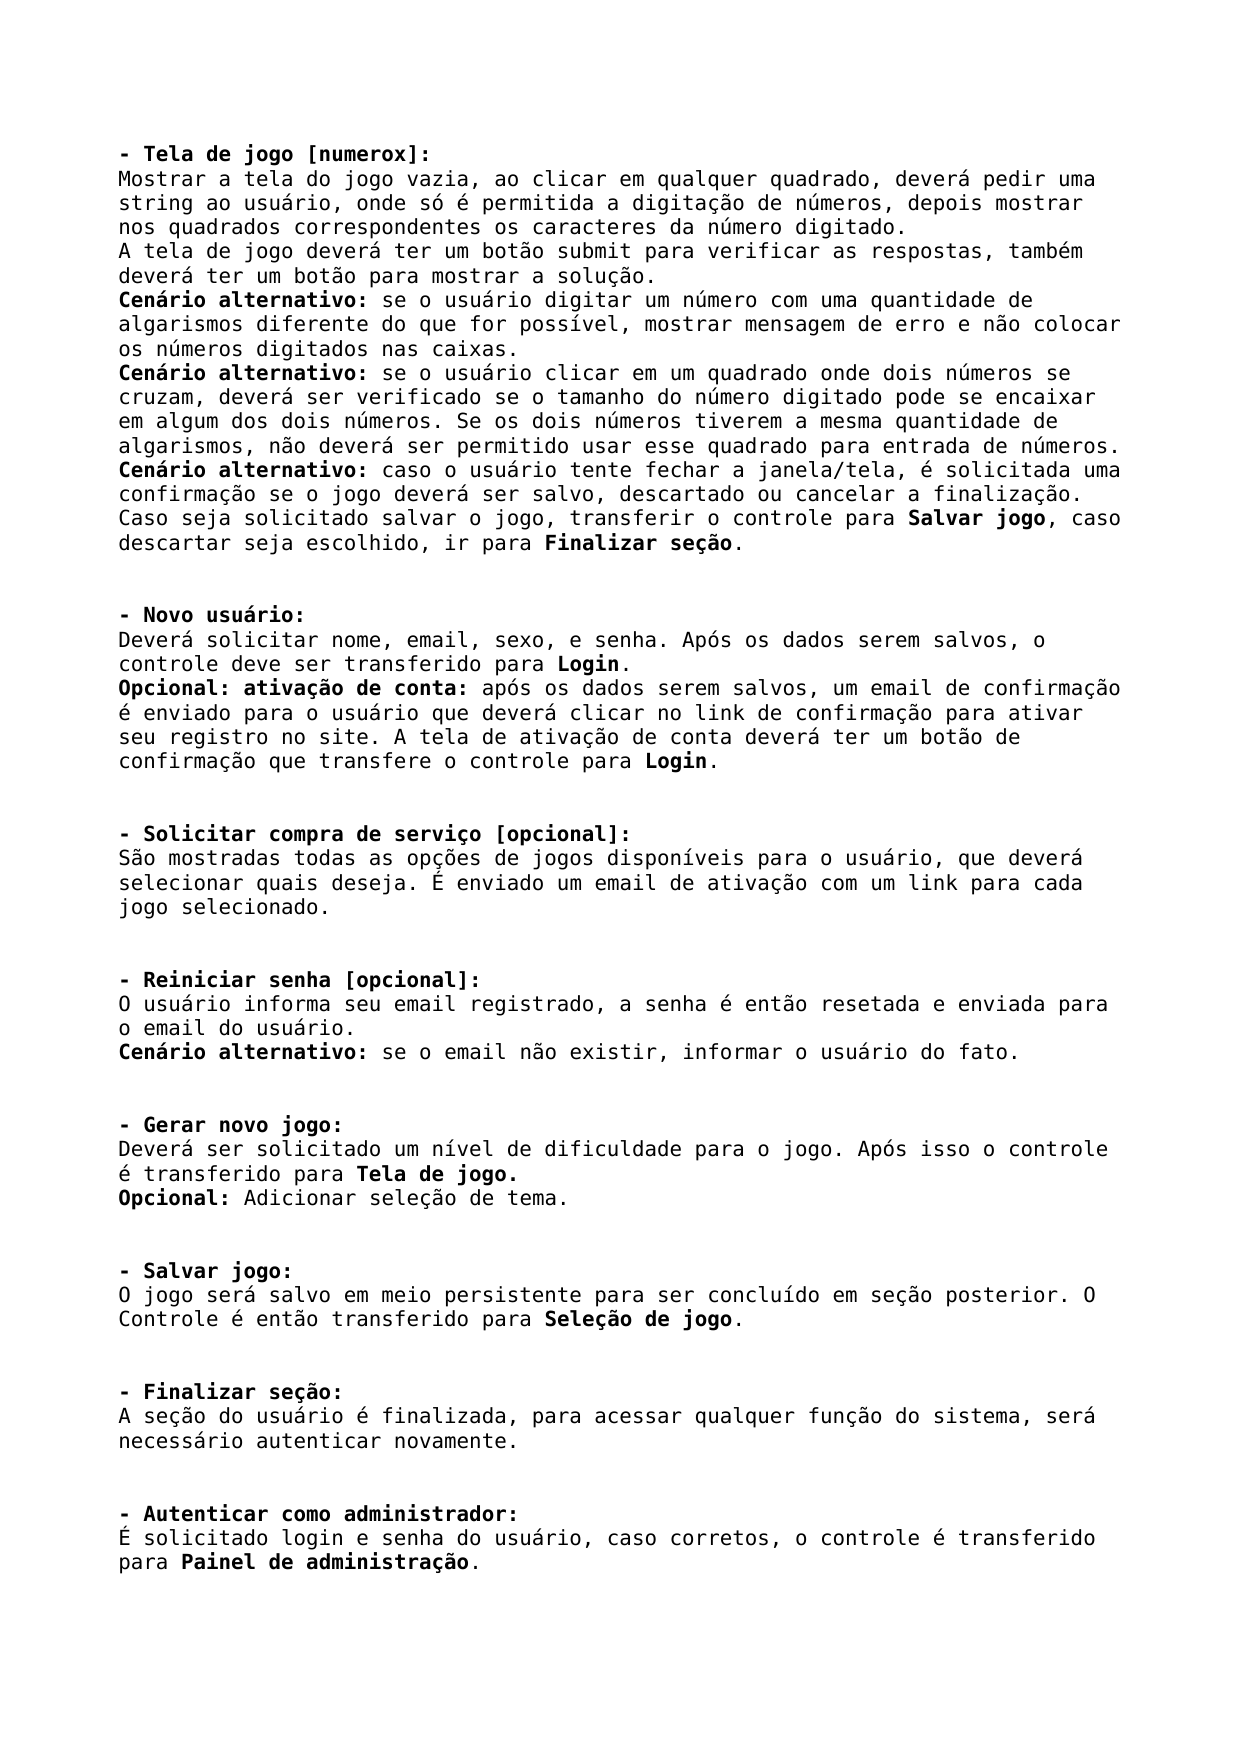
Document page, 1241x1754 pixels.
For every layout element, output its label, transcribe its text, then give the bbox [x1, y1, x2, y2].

text Opcional: Adicionar seleção de tema. [118, 1186, 1122, 1210]
text Mostrar a tela do jogo vazia, ao clicar em qualquer quadrado, deverá pedir uma string ao usuário, onde só é permitida a digitação de números, depois mostrar nos quadrados correspondentes os caracteres da número digitado. [118, 167, 1122, 239]
text O jogo será salvo em meio persistente para ser concluído em seção posterior. O Controle é então transferido para Seleção de jogo. [118, 1283, 1122, 1332]
text Cenário alternativo: se o email não existir, informar o usuário do fato. [118, 1040, 1122, 1065]
text Cenário alternativo: se o usuário clicar em um quadrado onde dois números se cruzam, deverá ser verificado se o tamanho do número digitado pode se encaixar em algum dos dois números. Se os dois números tiverem a mesma quantidade de algarismos, não deverá ser permitido usar esse quadrado para entrada de números. [118, 361, 1122, 458]
text - Novo usuário: [118, 603, 1122, 628]
text O usuário informa seu email registrado, a senha é então resetada e enviada para o email do usuário. [118, 992, 1122, 1040]
text Deverá ser solicitado um nível de dificuldade para o jogo. Após isso o controle é transferido para Tela de jogo. [118, 1137, 1122, 1186]
text A tela de jogo deverá ter um botão submit para verificar as respostas, também deverá ter um botão para mostrar a solução. [118, 239, 1122, 288]
text - Solicitar compra de serviço [opcional]: [118, 822, 1122, 846]
text - Tela de jogo [numerox]: [118, 142, 1122, 167]
text Cenário alternativo: se o usuário digitar um número com uma quantidade de algarismos diferente do que for possível, mostrar mensagem de erro e não colocar os números digitados nas caixas. [118, 288, 1122, 361]
text - Salvar jogo: [118, 1259, 1122, 1283]
text - Autenticar como administrador: [118, 1502, 1122, 1526]
text - Gerar novo jogo: [118, 1113, 1122, 1137]
text Opcional: ativação de conta: após os dados serem salvos, um email de confirmação é enviado para o usuário que deverá clicar no link de confirmação para ativar seu registro no site. A tela de ativação de conta deverá ter um botão de confirmação que transfere o controle para Login. [118, 676, 1122, 773]
text - Reiniciar senha [opcional]: [118, 968, 1122, 992]
text Cenário alternativo: caso o usuário tente fechar a janela/tela, é solicitada uma confirmação se o jogo deverá ser salvo, descartado ou cancelar a finalização. [118, 458, 1122, 506]
text Deverá solicitar nome, email, sexo, e senha. Após os dados serem salvos, o controle deve ser transferido para Login. [118, 628, 1122, 676]
text A seção do usuário é finalizada, para acessar qualquer função do sistema, será necessário autenticar novamente. [118, 1404, 1122, 1453]
text São mostradas todas as opções de jogos disponíveis para o usuário, que deverá selecionar quais deseja. É enviado um email de ativação com um link para cada jogo selecionado. [118, 846, 1122, 919]
text - Finalizar seção: [118, 1380, 1122, 1404]
text É solicitado login e senha do usuário, caso corretos, o controle é transferido para Painel de administração. [118, 1526, 1122, 1574]
text Caso seja solicitado salvar o jogo, transferir o controle para Salvar jogo, caso descartar seja escolhido, ir para Finalizar seção. [118, 506, 1122, 555]
